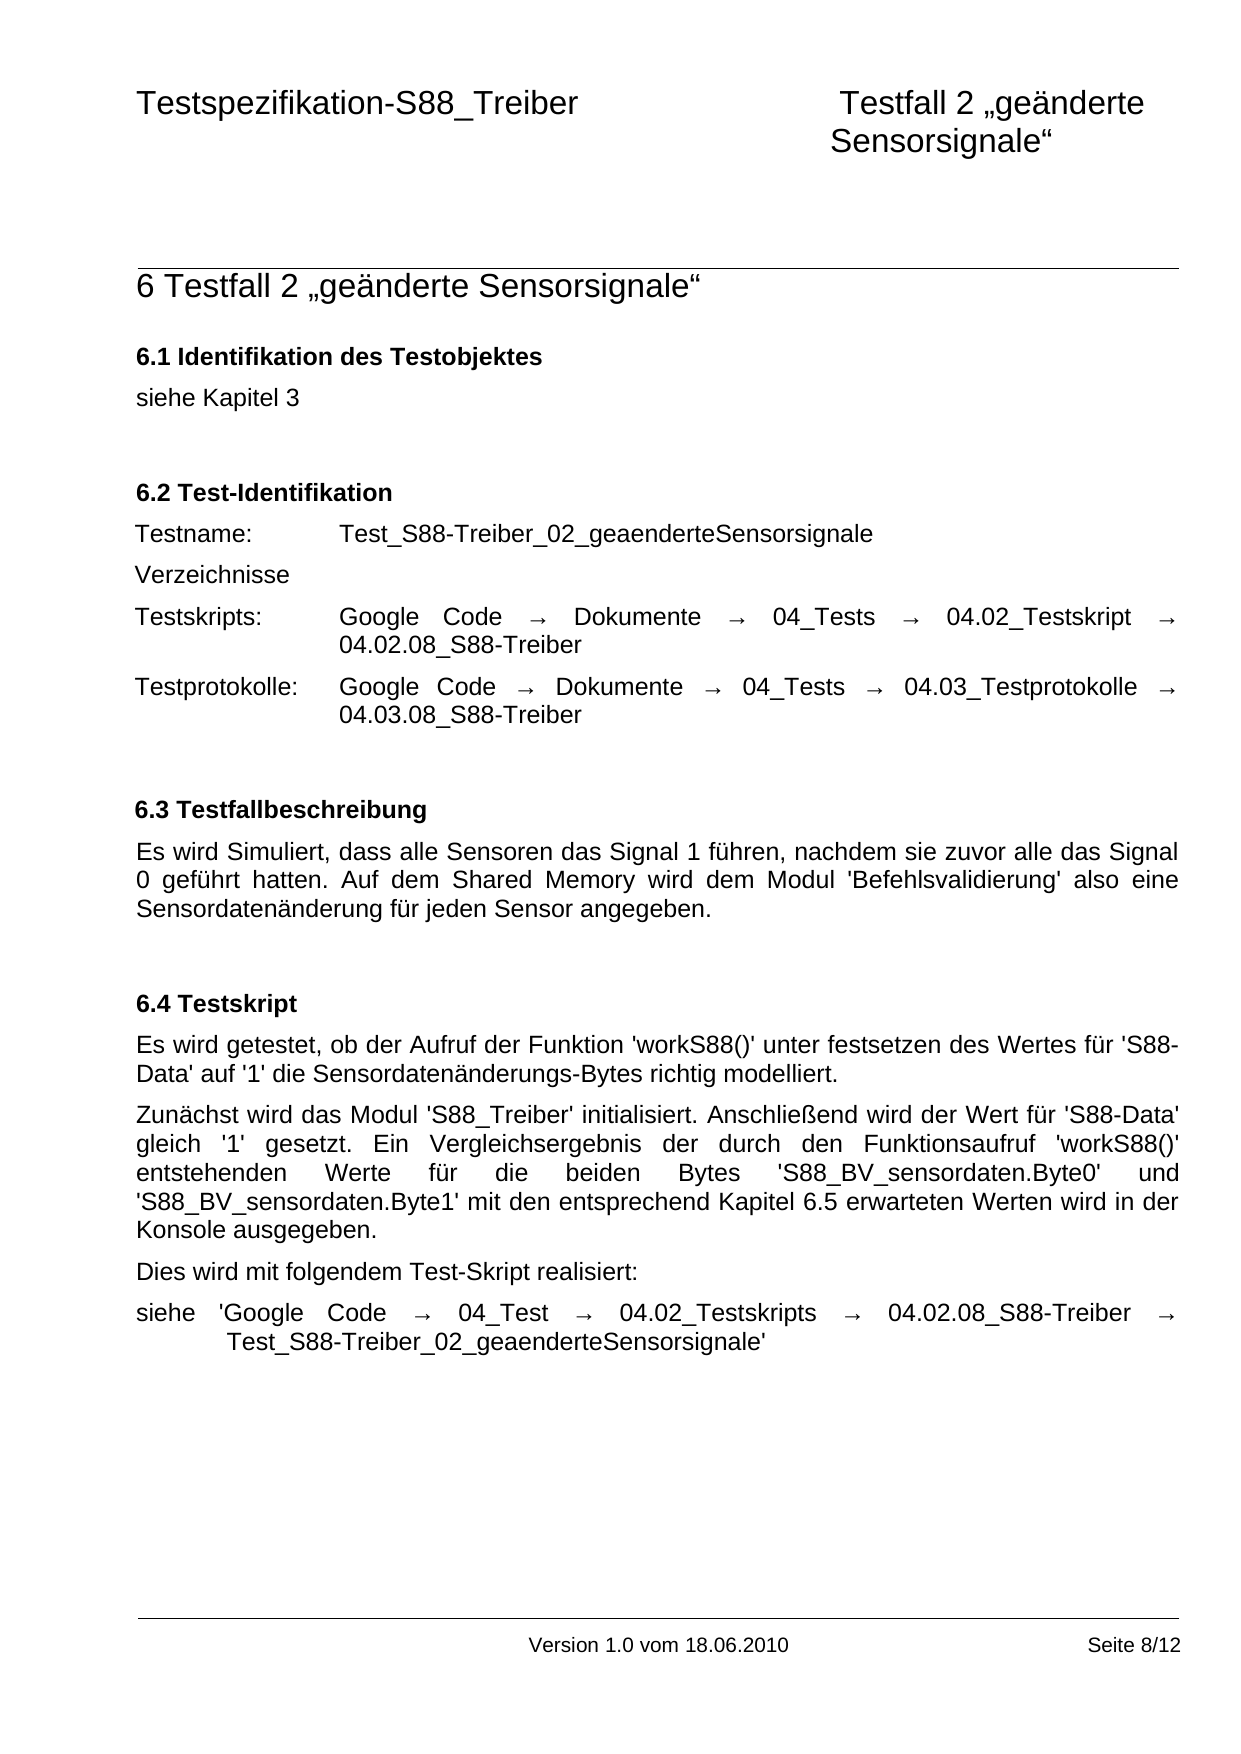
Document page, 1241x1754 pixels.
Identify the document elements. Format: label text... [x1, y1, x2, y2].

subtitle Testfall 2 „geänderte Sensorsignale“ [331, 289, 621, 304]
text Verzeichnisse [134, 561, 1181, 589]
text Dies wird mit folgendem Test-Skript realisiert: [136, 1257, 1181, 1286]
text Testskripts: Google Code → Dokumente → 04_Tests → 04.02_Testskript → 04.02.08_S88-Treiber [134, 602, 1181, 659]
text Es wird getestet, ob der Aufruf der Funktion 'workS88()' unter festsetzen des Wertes für 'S88-Data' auf '1' die Sensordatenänderungs-Bytes richtig modelliert. [136, 1031, 1181, 1088]
text Es wird Simuliert, dass alle Sensoren das Signal 1 führen, nachdem sie zuvor alle das Signal 0 geführt hatten. Auf dem Shared Memory wird dem Modul 'Befehlsvalidierung' also eine Sensordatenänderung für jeden Sensor angegeben. [0, 837, 1181, 923]
text siehe 'Google Code → 04_Test → 04.02_Testskripts → 04.02.08_S88-Treiber → Test_S88-Treiber_02_geaenderteSensorsignale' [136, 1298, 1181, 1356]
subtitle Test-Identifikation [136, 478, 1181, 507]
text Testprotokolle: Google Code → Dokumente → 04_Tests → 04.03_Testprotokolle → 04.03.08_S88-Treiber [134, 672, 1181, 729]
text Testname: Test_S88-Treiber_02_geaenderteSensorsignale [134, 519, 1181, 548]
subtitle Testfall 2 „geänderte Sensorsignale“ [620, 289, 1181, 304]
text siehe Kapitel 3 [136, 383, 1181, 412]
subtitle Identifikation des Testobjektes [136, 342, 1181, 371]
subtitle Testfallbeschreibung [134, 796, 1181, 824]
text Zunächst wird das Modul 'S88_Treiber' initialisiert. Anschließend wird der Wert für 'S88-Data' gleich '1' gesetzt. Ein Vergleichsergebnis der durch den Funktionsaufruf 'workS88()' entstehenden Werte für die beiden Bytes 'S88_BV_sensordaten.Byte0' und 'S88_BV_sensordaten.Byte1' mit den entsprechend Kapitel 6.5 erwarteten Werten wird in der Konsole ausgegeben. [136, 1101, 1181, 1244]
subtitle Testfall 2 „geänderte Sensorsignale“ [136, 289, 332, 304]
subtitle Testskript [136, 989, 1181, 1018]
